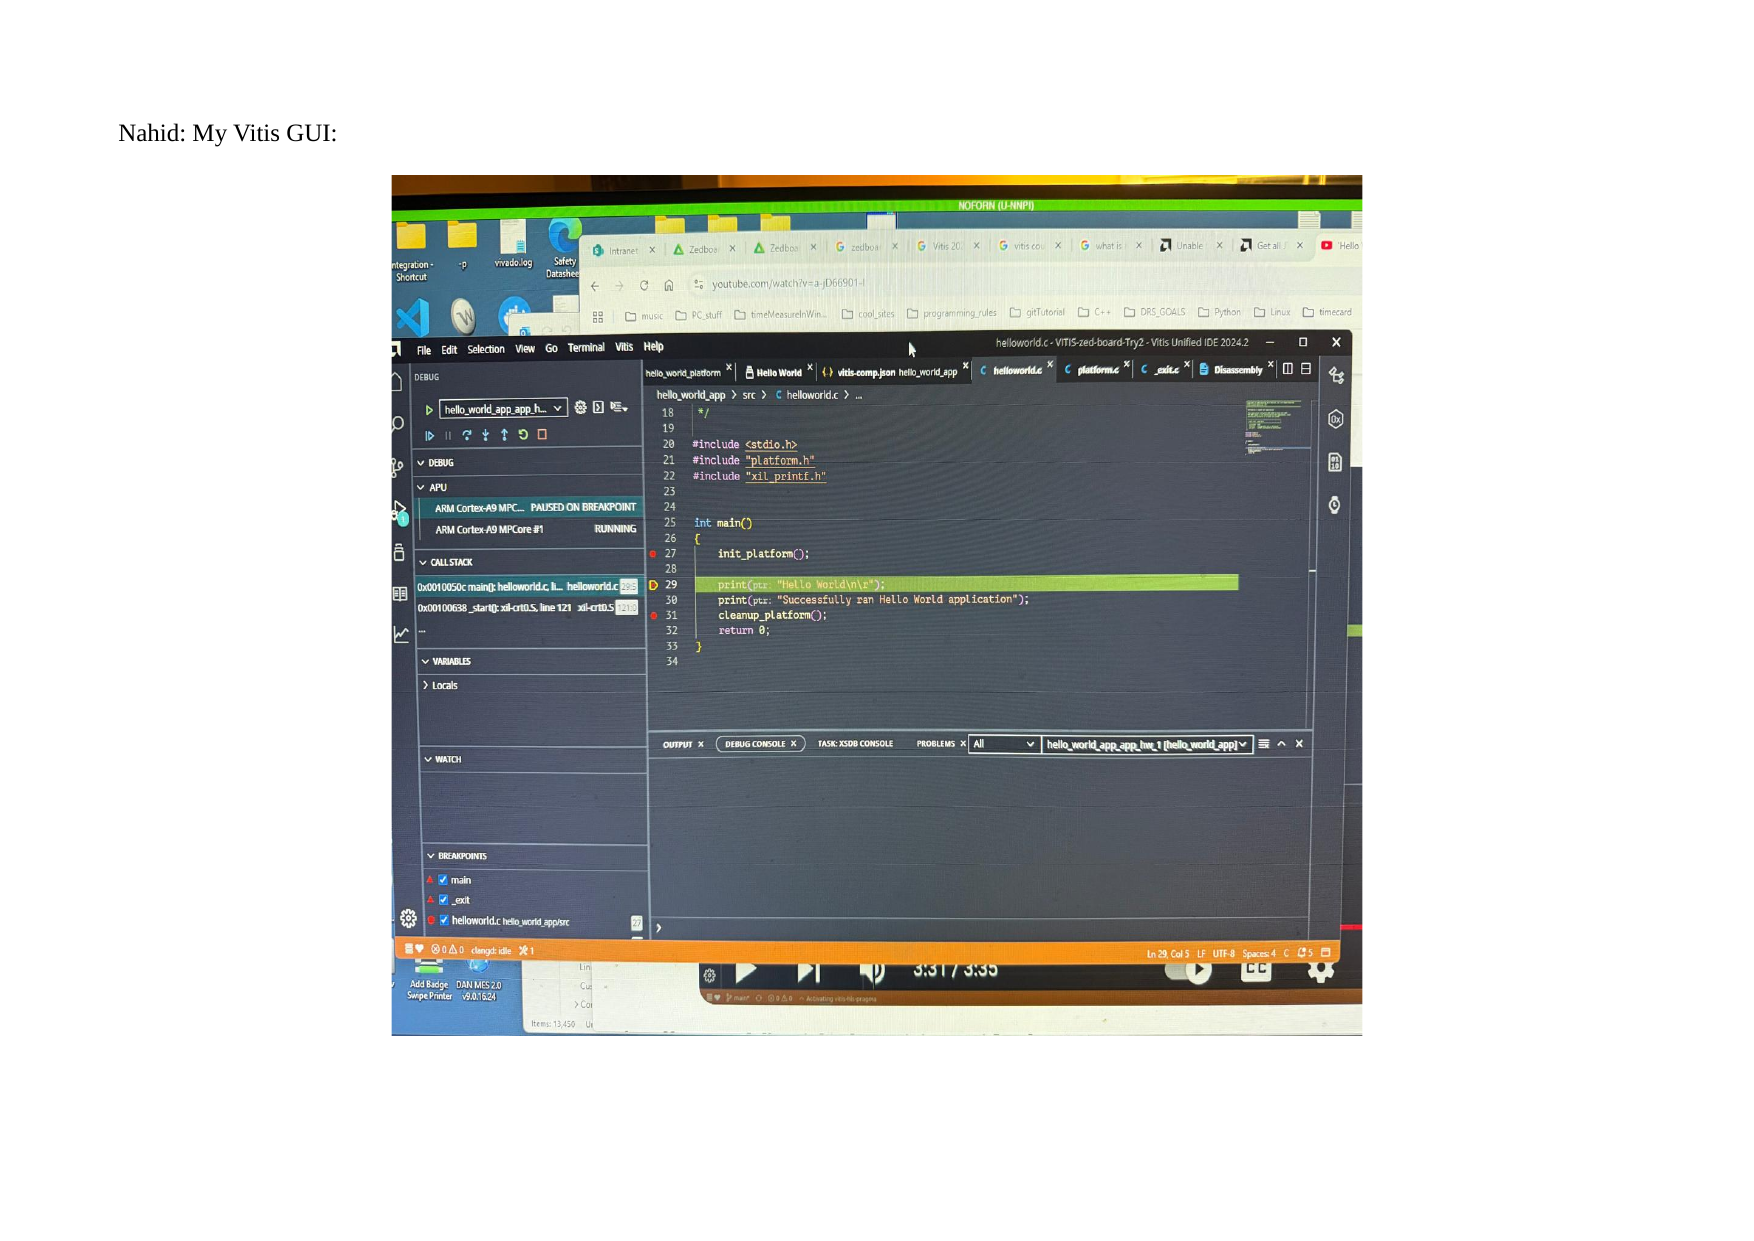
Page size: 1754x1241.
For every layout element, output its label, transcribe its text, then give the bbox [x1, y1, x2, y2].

picture [391, 175, 1363, 1036]
text Nahid: My Vitis GUI: [118, 118, 1636, 147]
